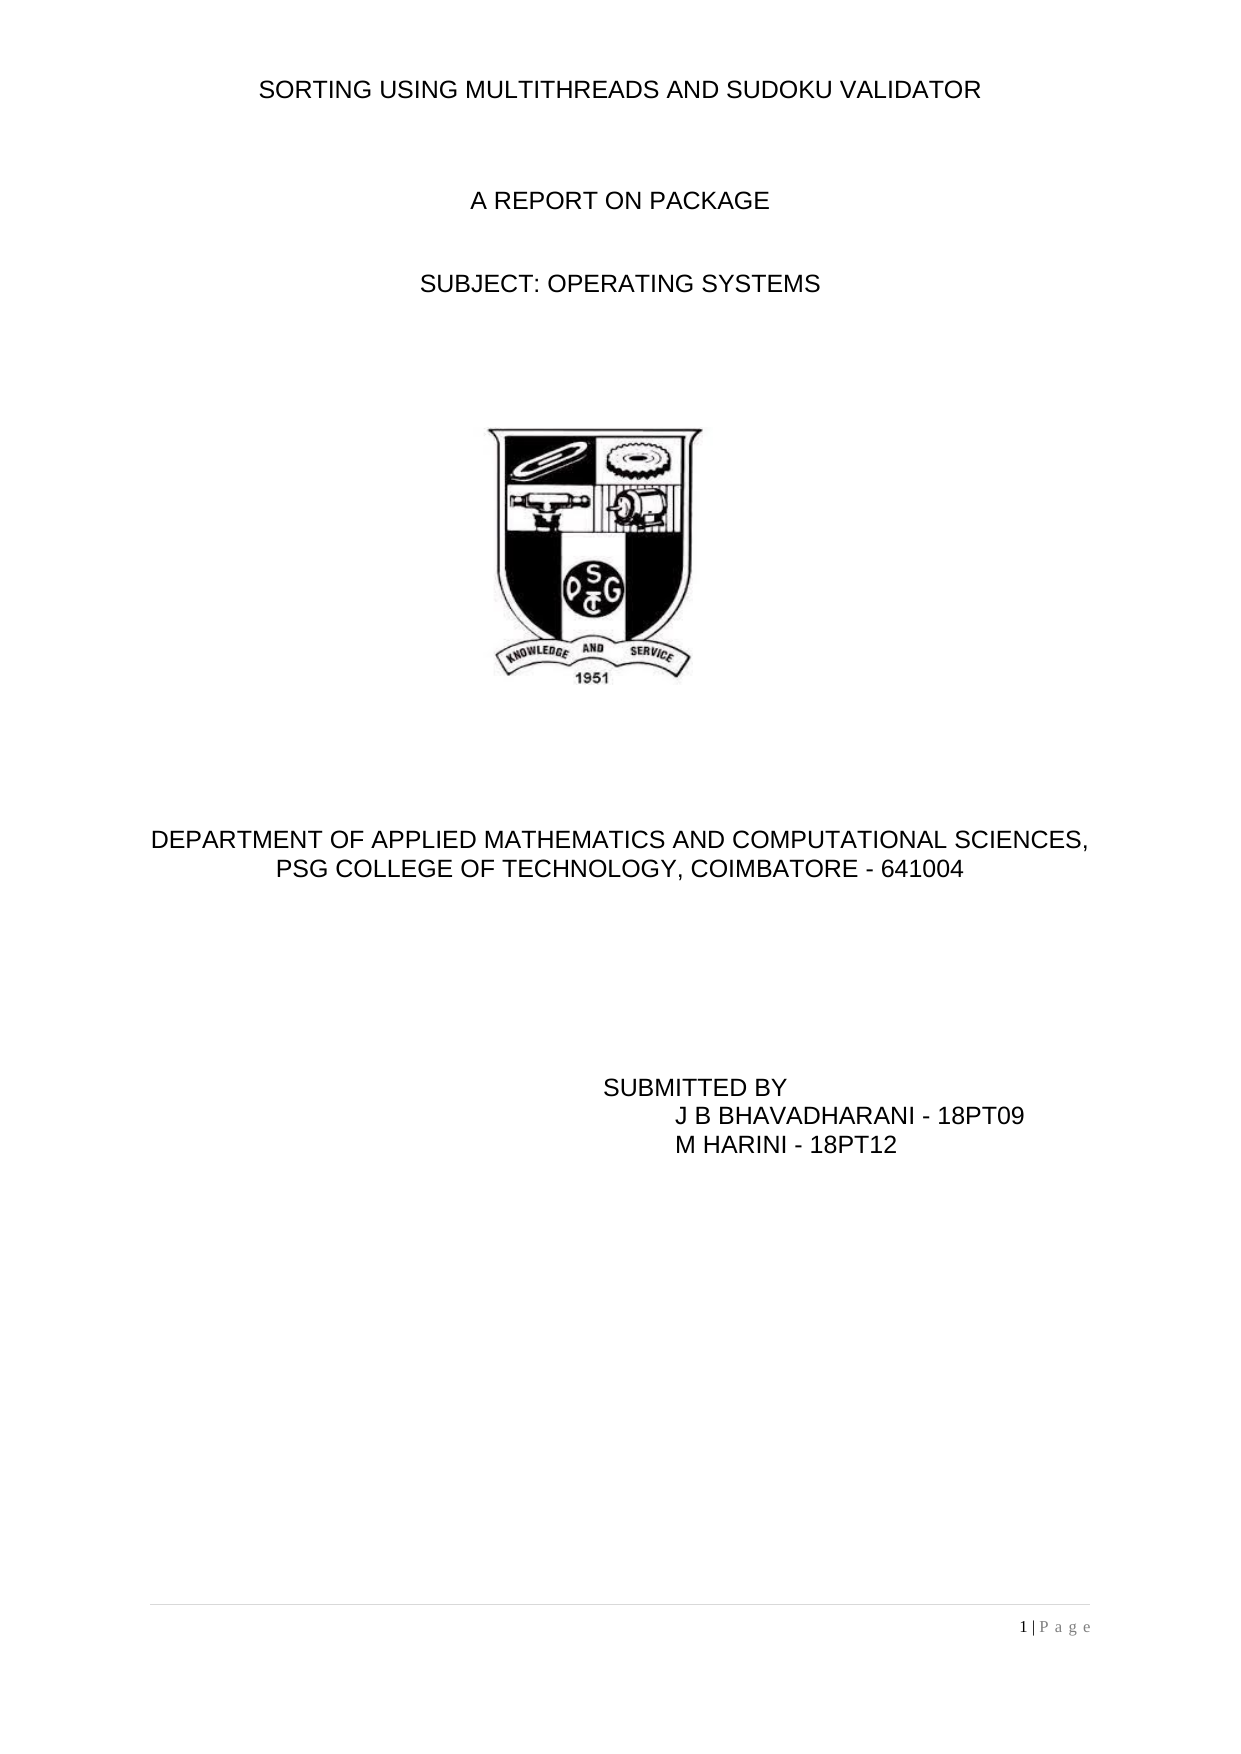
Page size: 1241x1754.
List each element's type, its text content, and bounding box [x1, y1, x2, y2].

text SORTING USING MULTITHREADS AND SUDOKU VALIDATOR [150, 75, 1090, 104]
text PSG COLLEGE OF TECHNOLOGY, COIMBATORE - 641004 [150, 854, 1090, 882]
text SUBMITTED BY [150, 1072, 1090, 1101]
text J B BHAVADHARANI - 18PT09 [150, 1101, 1090, 1130]
text M HARINI - 18PT12 [150, 1130, 1090, 1159]
text DEPARTMENT OF APPLIED MATHEMATICS AND COMPUTATIONAL SCIENCES, [150, 825, 1090, 854]
text SUBJECT: OPERATING SYSTEMS [150, 269, 1090, 297]
text A REPORT ON PACKAGE [150, 186, 1090, 215]
